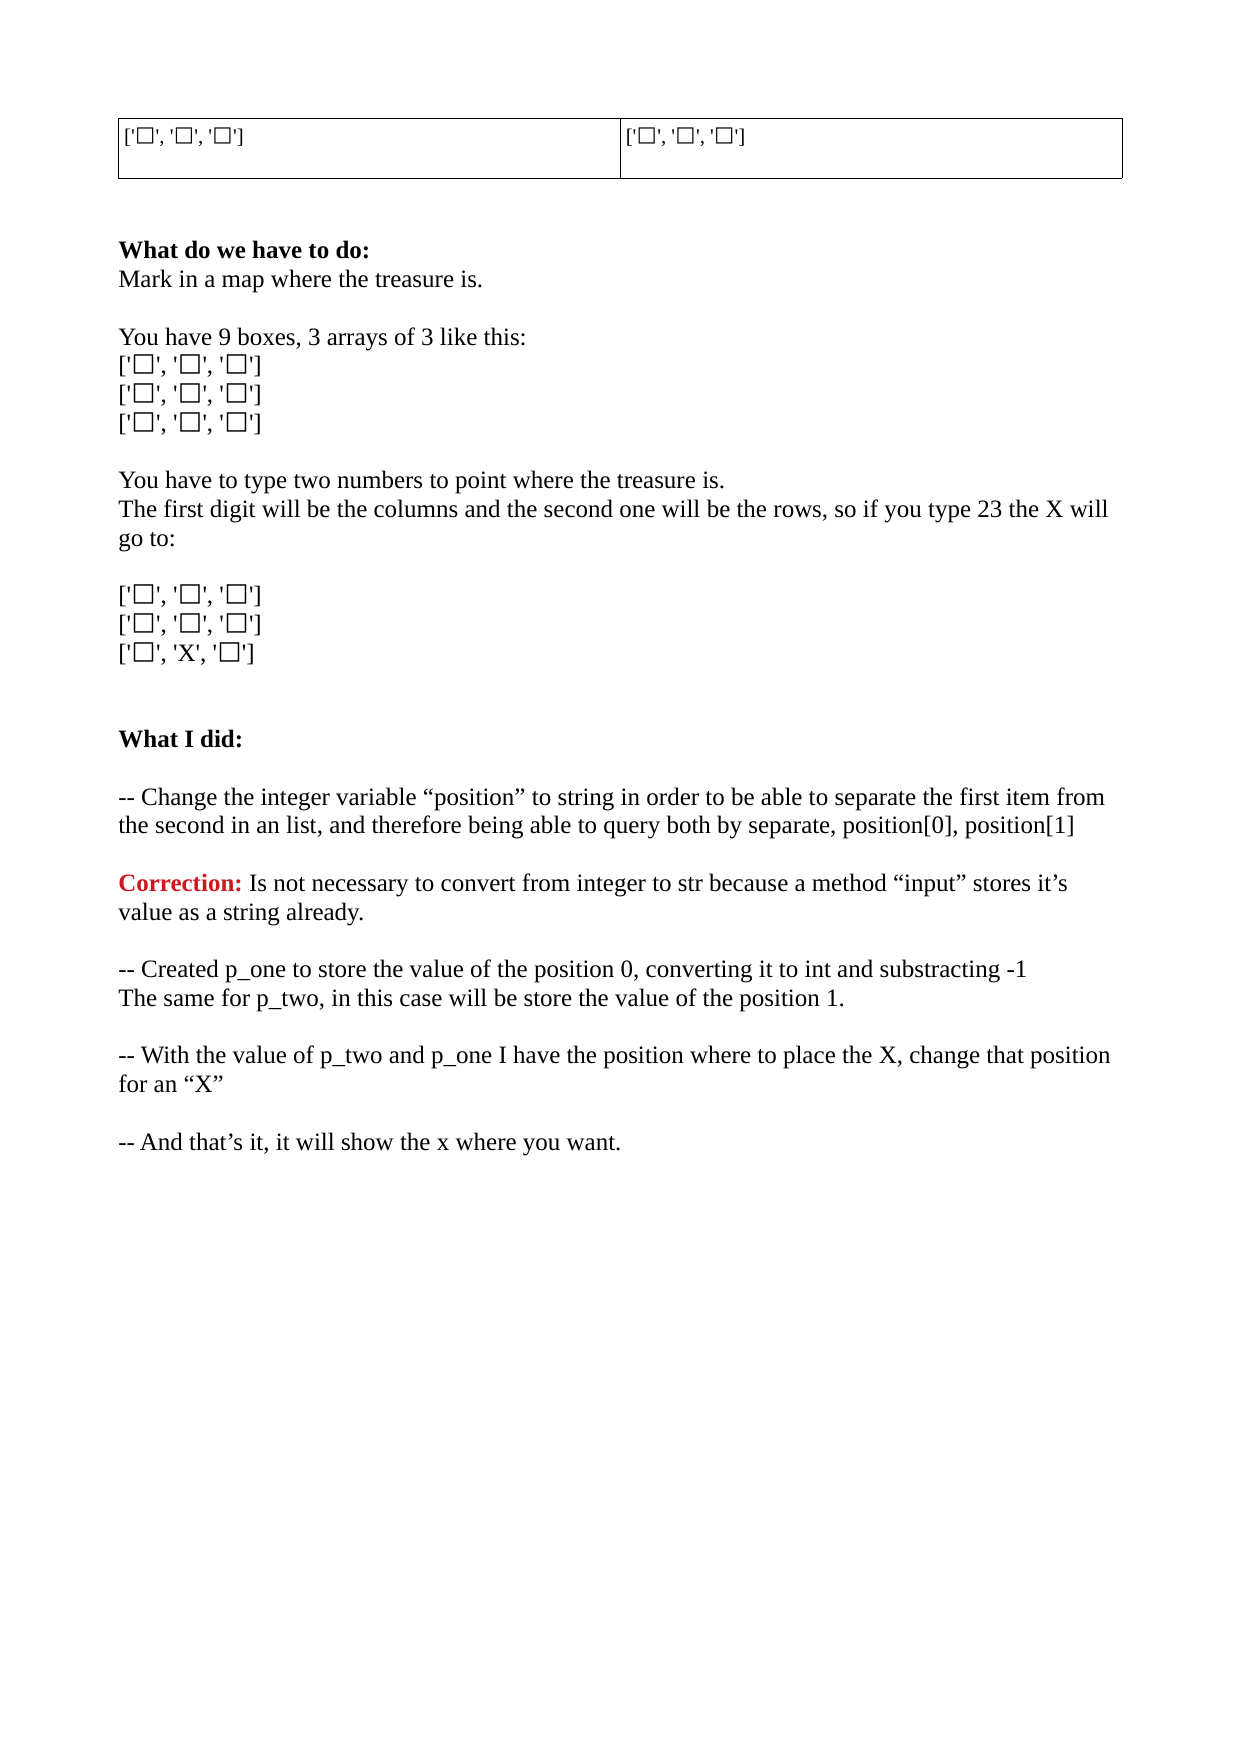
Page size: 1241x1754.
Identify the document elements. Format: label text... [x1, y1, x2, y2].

text -- With the value of p_two and p_one I have the position where to place the X, change that position for an “X” [118, 1040, 1122, 1098]
text ['⬜️', '⬜️', '⬜️'] [118, 580, 1122, 609]
text You have 9 boxes, 3 arrays of 3 like this: [118, 322, 1122, 350]
table_cell ['⬜️', '⬜️', '⬜️'] [119, 119, 620, 178]
text -- Change the integer variable “position” to string in order to be able to separate the first item from the second in an list, and therefore being able to query both by separate, position[0], position[1] [118, 782, 1122, 839]
text What do we have to do: [118, 235, 1122, 264]
text -- Created p_one to store the value of the position 0, converting it to int and substracting -1 [118, 954, 1122, 983]
text ['⬜️', '⬜️', '⬜️'] [118, 350, 1122, 379]
text ['⬜️', 'X', '⬜️'] [118, 638, 1122, 667]
text ['⬜️', '⬜️', '⬜️'] [118, 379, 1122, 408]
text Correction: Is not necessary to convert from integer to str because a method “input” stores it’s value as a string already. [118, 868, 1122, 925]
text -- And that’s it, it will show the x where you want. [118, 1127, 1122, 1155]
text You have to type two numbers to point where the treasure is. [118, 465, 1122, 494]
text Mark in a map where the treasure is. [118, 264, 1122, 293]
text ['⬜️', '⬜️', '⬜️'] [118, 408, 1122, 437]
text ['⬜️', '⬜️', '⬜️'] [118, 609, 1122, 638]
text What I did: [118, 724, 1122, 753]
table_cell ['⬜️', '⬜️', '⬜️'] [621, 119, 1122, 178]
text The same for p_two, in this case will be store the value of the position 1. [118, 983, 1122, 1012]
text The first digit will be the columns and the second one will be the rows, so if you type 23 the X will go to: [118, 494, 1122, 552]
